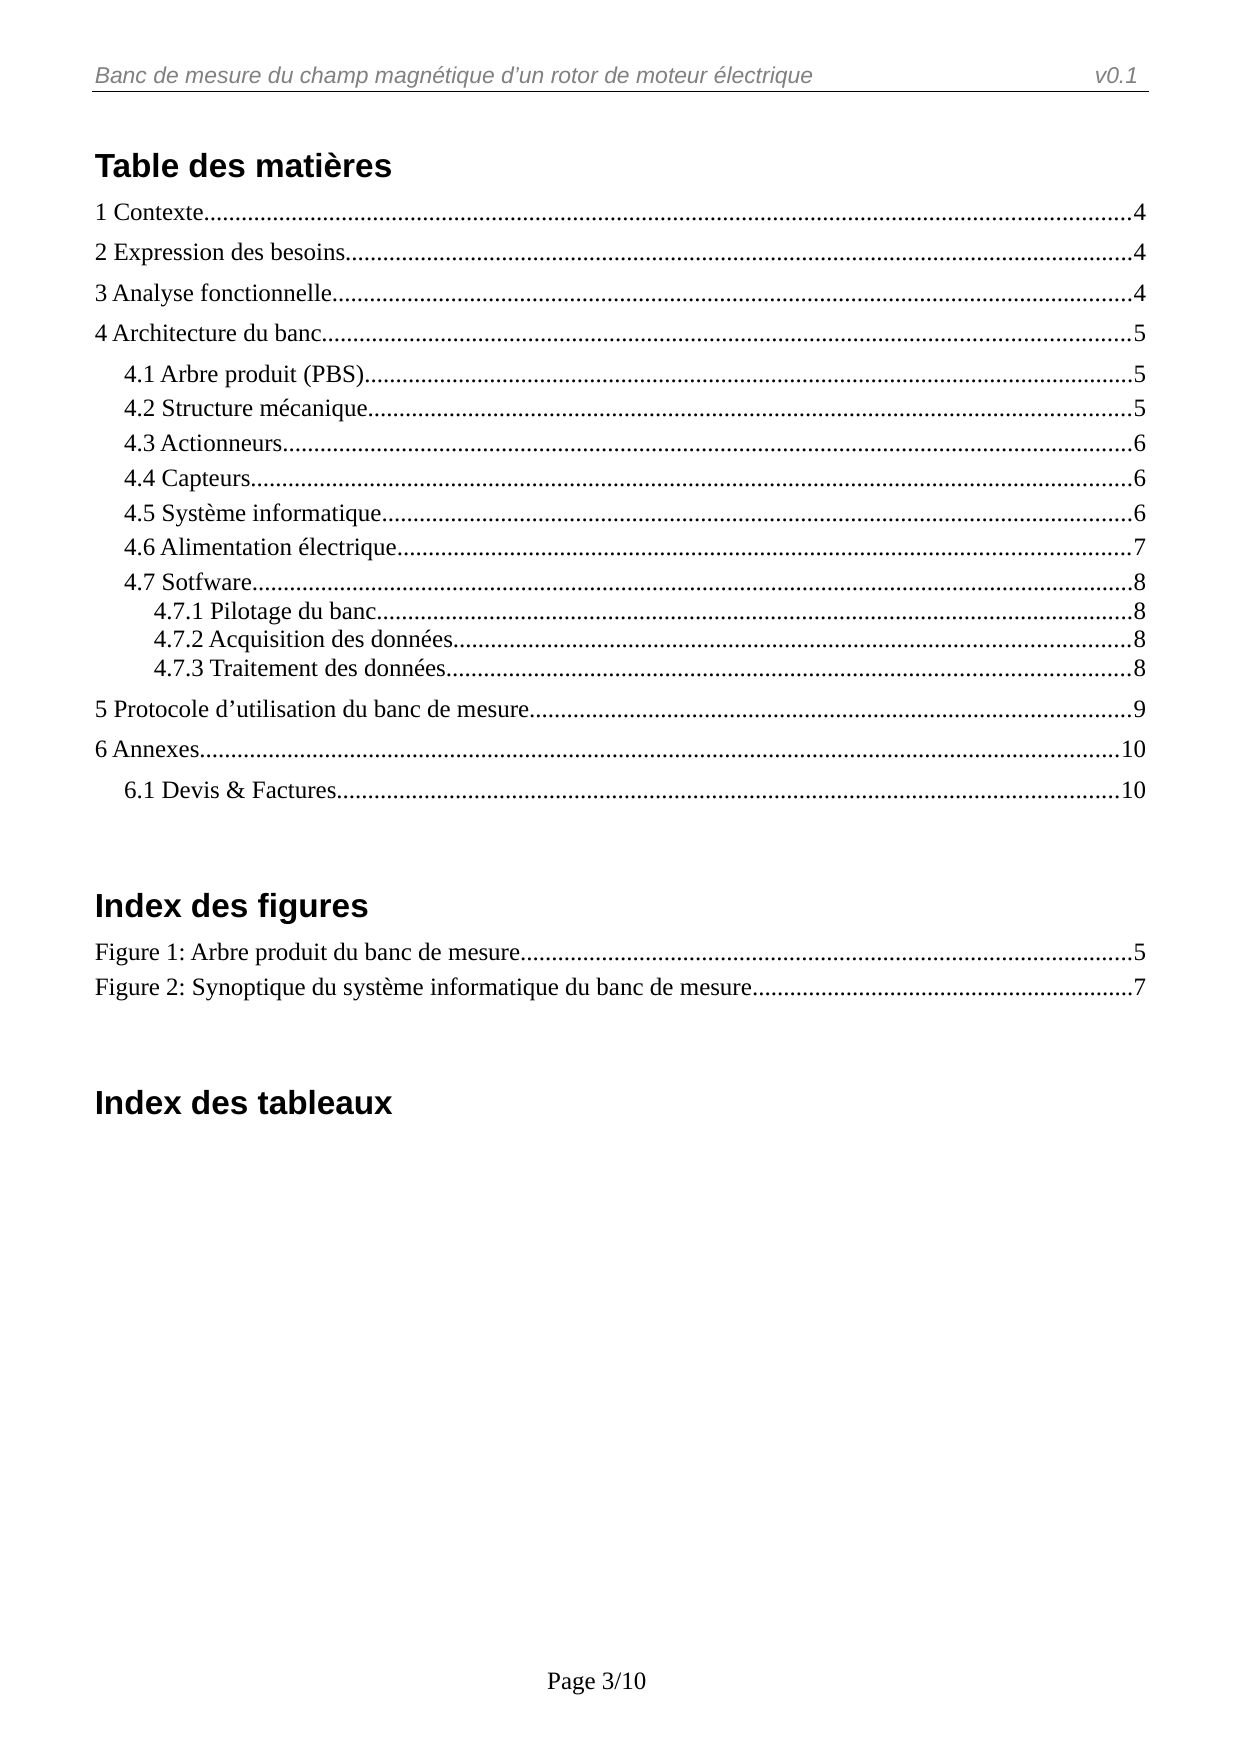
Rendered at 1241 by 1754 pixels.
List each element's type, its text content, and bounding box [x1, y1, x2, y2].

text Figure 2: Synoptique du système informatique du banc de mesure 7 [94, 972, 1146, 1000]
text 4.7.1 Pilotage du banc 8 [153, 596, 1146, 624]
text 5 Protocole d’utilisation du banc de mesure 9 [94, 694, 1146, 722]
text 4.2 Structure mécanique 5 [124, 393, 1146, 422]
text 6.1 Devis & Factures 10 [124, 775, 1146, 803]
text 1 Contexte 4 [94, 197, 1146, 226]
text 4.7 Sotfware 8 [124, 567, 1146, 596]
text 4 Architecture du banc 5 [94, 318, 1146, 347]
text 4.7.2 Acquisition des données 8 [153, 624, 1146, 653]
text 4.1 Arbre produit (PBS) 5 [124, 359, 1146, 388]
text 2 Expression des besoins 4 [94, 237, 1146, 266]
subtitle Index des tableaux [94, 1083, 1146, 1121]
subtitle Index des figures [94, 886, 1146, 924]
text 4.7.3 Traitement des données 8 [153, 653, 1146, 682]
subtitle Table des matières [94, 146, 1146, 184]
text Figure 1: Arbre produit du banc de mesure 5 [94, 937, 1146, 966]
text 3 Analyse fonctionnelle 4 [94, 278, 1146, 307]
text 4.6 Alimentation électrique 7 [124, 532, 1146, 561]
text 4.4 Capteurs 6 [124, 463, 1146, 492]
text 6 Annexes 10 [94, 734, 1146, 763]
text 4.3 Actionneurs 6 [124, 428, 1146, 457]
text 4.5 Système informatique 6 [124, 498, 1146, 526]
